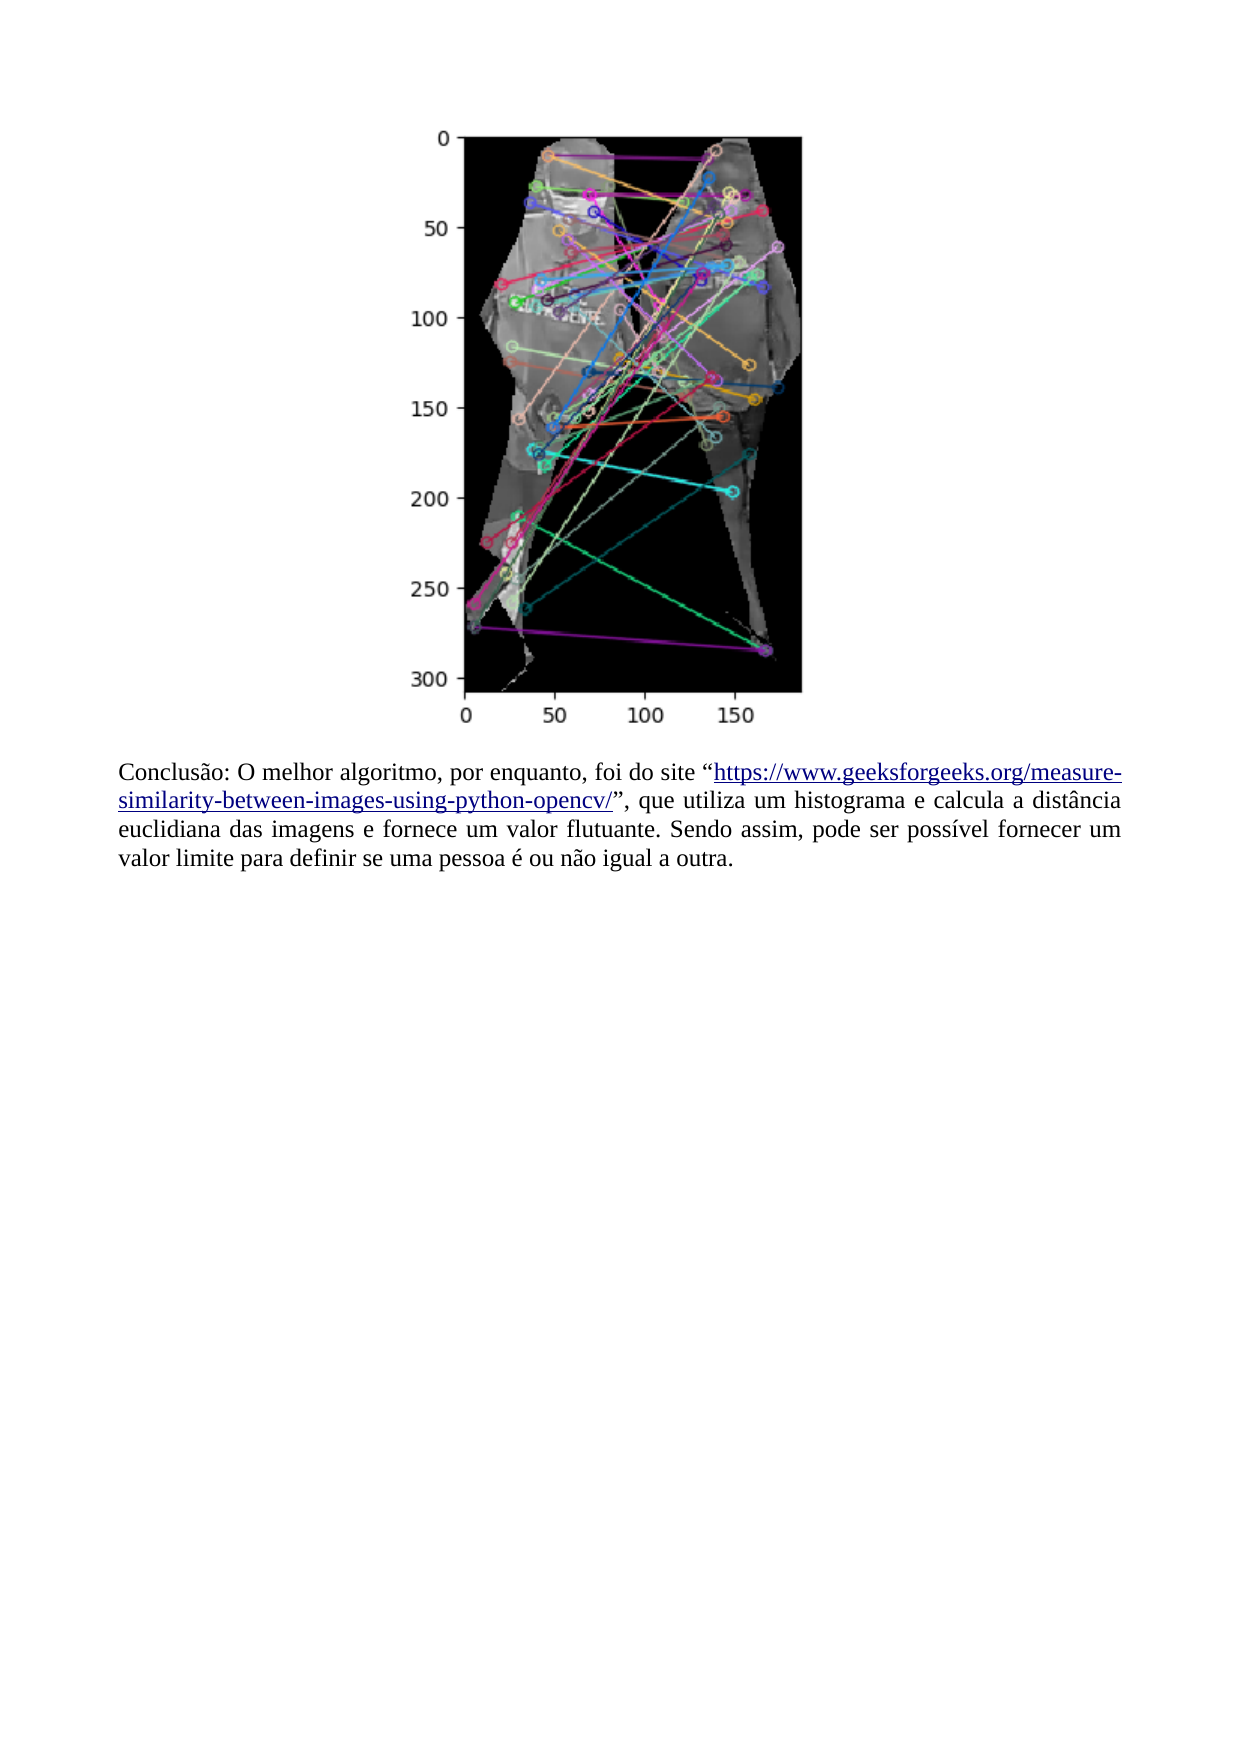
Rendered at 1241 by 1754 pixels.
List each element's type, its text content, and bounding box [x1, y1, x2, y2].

text Conclusão: O melhor algoritmo, por enquanto, foi do site “https://www.geeksforgeeks.org/measure-similarity-between-images-using-python-opencv/”, que utiliza um histograma e calcula a distância euclidiana das imagens e fornece um valor flutuante. Sendo assim, pode ser possível fornecer um valor limite para definir se uma pessoa é ou não igual a outra. [118, 757, 1122, 872]
picture [395, 120, 819, 729]
